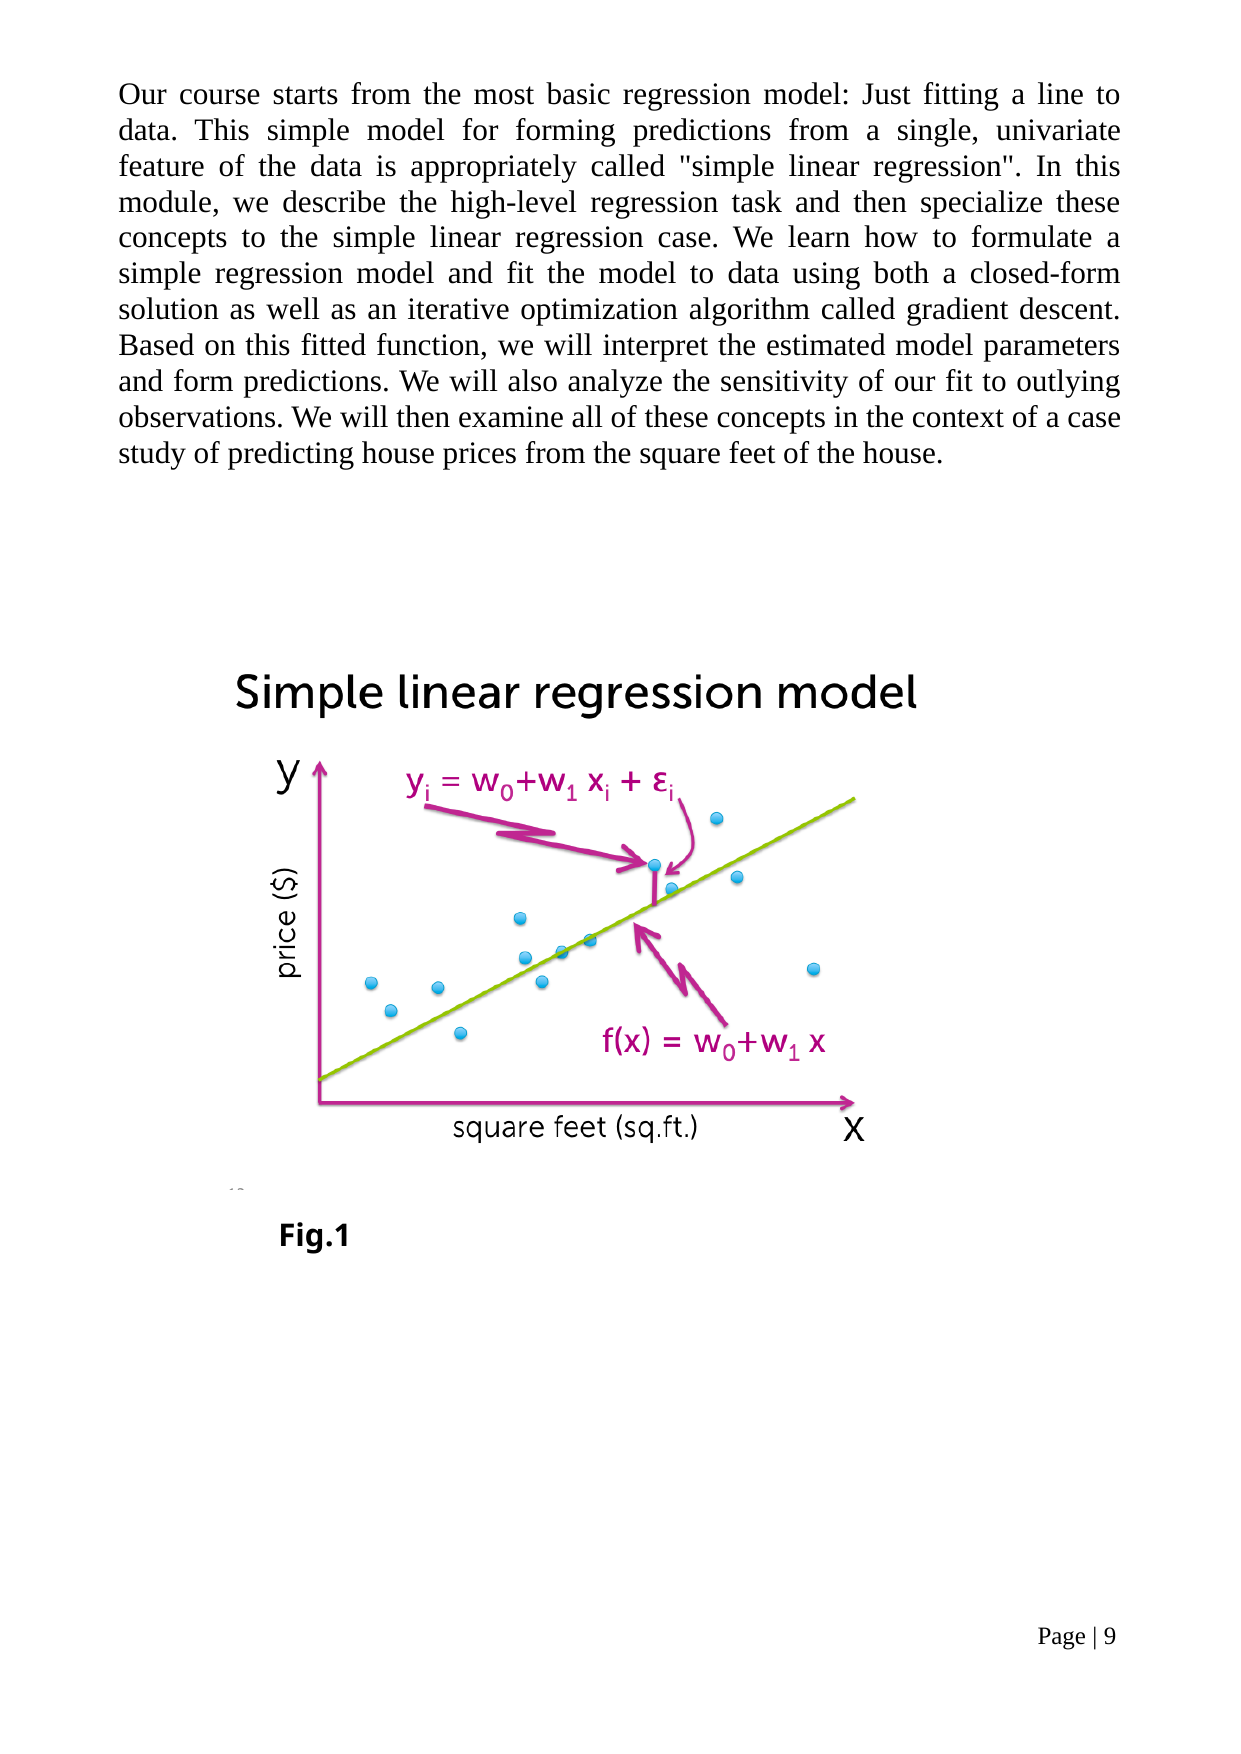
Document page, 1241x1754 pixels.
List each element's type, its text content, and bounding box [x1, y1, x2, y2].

subtitle Fig.1 [278, 1206, 1122, 1257]
text Our course starts from the most basic regression model: Just fitting a line to data. This simple model for forming predictions from a single, univariate feature of the data is appropriately called "simple linear regression". In this module, we describe the high-level regression task and then specialize these concepts to the simple linear regression case. We learn how to formulate a simple regression model and fit the model to data using both a closed-form solution as well as an iterative optimization algorithm called gradient descent. Based on this fitted function, we will interpret the estimated model parameters and form predictions. We will also analyze the sensitivity of our fit to outlying observations. We will then examine all of these concepts in the context of a case study of predicting house prices from the square feet of the house. [118, 75, 1122, 470]
